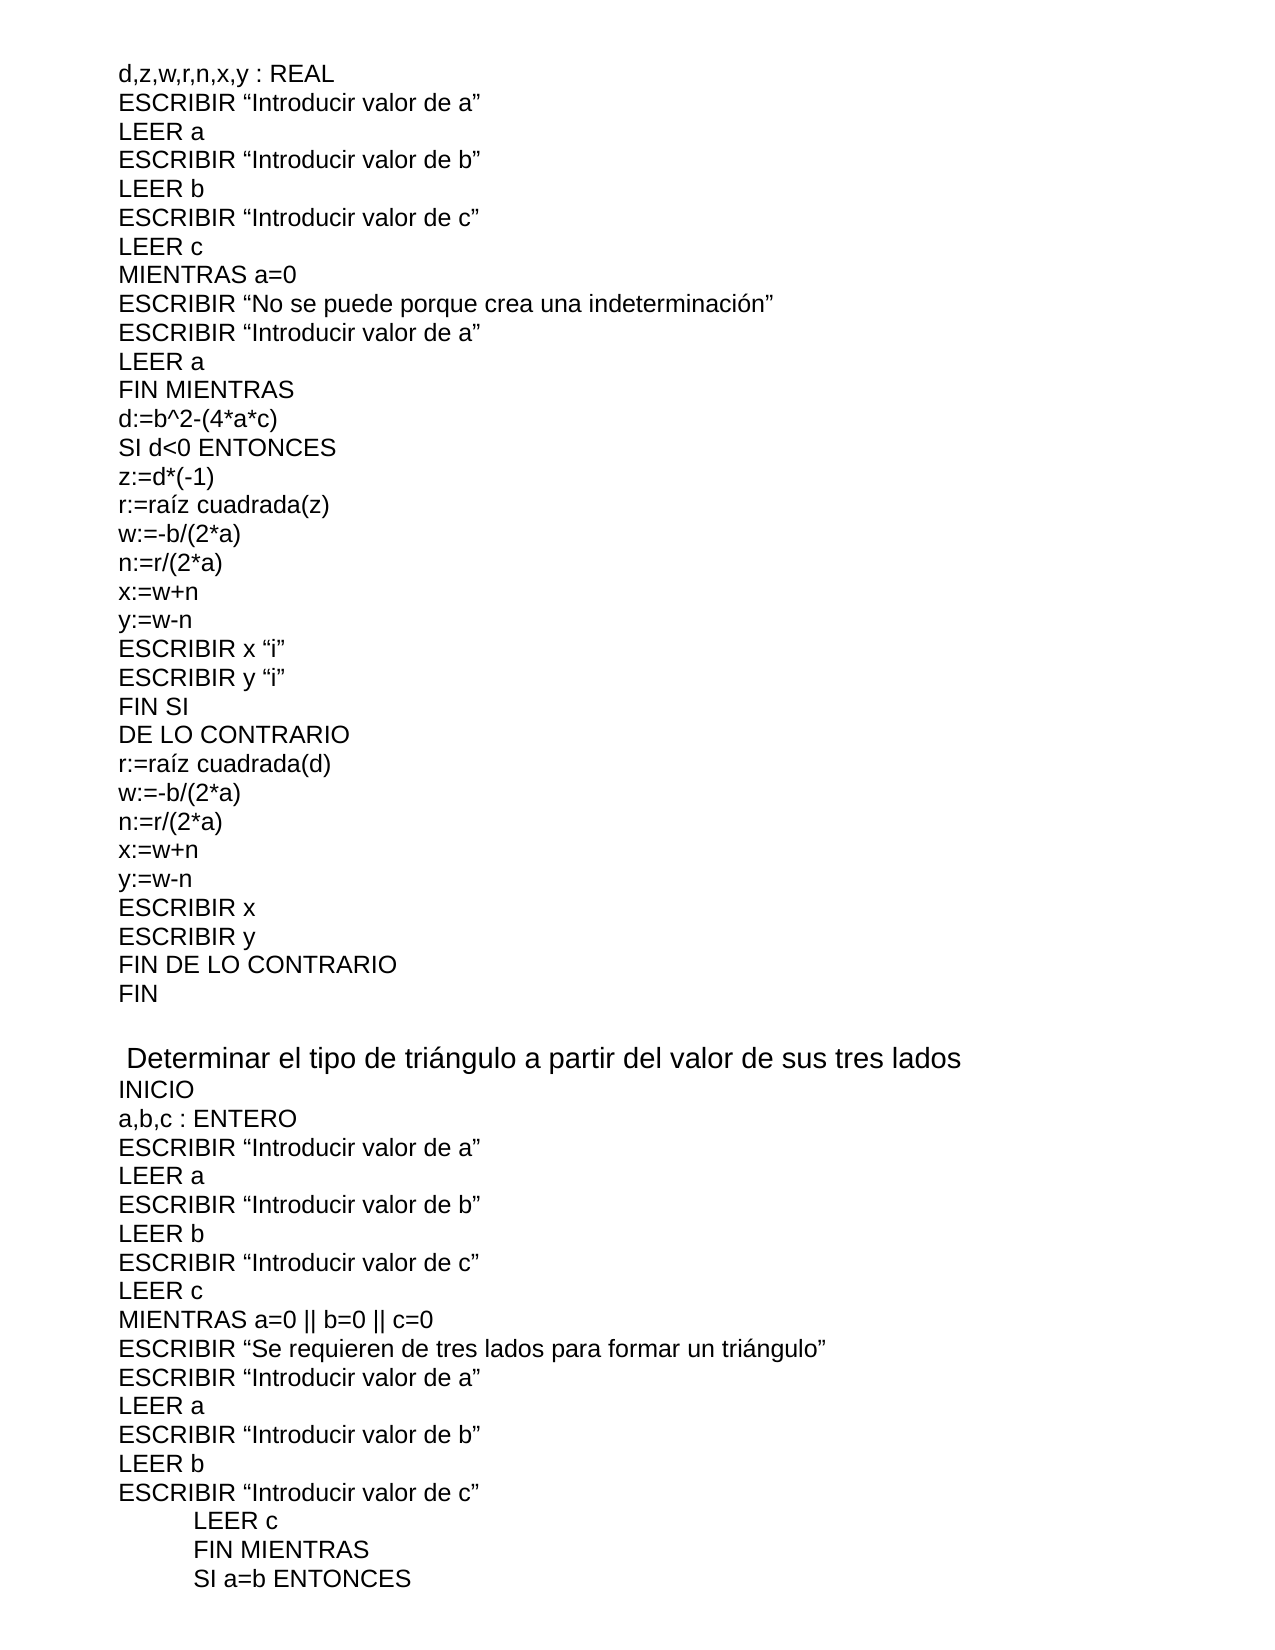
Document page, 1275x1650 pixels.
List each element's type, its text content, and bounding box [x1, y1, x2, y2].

text ESCRIBIR “Introducir valor de c” [118, 1247, 1205, 1276]
text r:=raíz cuadrada(z) [118, 490, 1205, 519]
text w:=-b/(2*a) [118, 778, 1205, 807]
text LEER a [118, 1161, 1205, 1190]
text a,b,c : ENTERO [118, 1104, 1205, 1132]
text MIENTRAS a=0 [118, 260, 1205, 289]
text DE LO CONTRARIO [118, 720, 1205, 749]
text LEER c [118, 1276, 1205, 1305]
text x:=w+n [118, 835, 1205, 864]
text ESCRIBIR y “i” [118, 663, 1205, 692]
text FIN MIENTRAS [118, 1535, 1205, 1564]
text LEER a [118, 1391, 1205, 1420]
text ESCRIBIR “Introducir valor de c” [118, 203, 1205, 232]
text FIN [118, 979, 1205, 1008]
text r:=raíz cuadrada(d) [118, 749, 1205, 778]
text LEER b [118, 174, 1205, 203]
text SI d<0 ENTONCES [118, 433, 1205, 462]
text LEER c [118, 232, 1205, 260]
text y:=w-n [118, 605, 1205, 634]
text ESCRIBIR “Introducir valor de a” [118, 318, 1205, 347]
text ESCRIBIR “Introducir valor de c” [118, 1477, 1205, 1506]
text w:=-b/(2*a) [118, 519, 1205, 548]
text ESCRIBIR “Introducir valor de b” [118, 1420, 1205, 1449]
text LEER b [118, 1219, 1205, 1247]
text ESCRIBIR “Se requieren de tres lados para formar un triángulo” [118, 1334, 1205, 1362]
text ESCRIBIR “Introducir valor de a” [118, 1362, 1205, 1391]
text n:=r/(2*a) [118, 807, 1205, 835]
text n:=r/(2*a) [118, 548, 1205, 577]
text ESCRIBIR x “i” [118, 634, 1205, 663]
text FIN DE LO CONTRARIO [118, 950, 1205, 979]
text LEER b [118, 1449, 1205, 1477]
text ESCRIBIR “No se puede porque crea una indeterminación” [118, 289, 1205, 318]
text ESCRIBIR “Introducir valor de b” [118, 1190, 1205, 1219]
text FIN MIENTRAS [118, 375, 1205, 404]
text ESCRIBIR “Introducir valor de a” [118, 1132, 1205, 1161]
text d:=b^2-(4*a*c) [118, 404, 1205, 433]
text INICIO [118, 1075, 1205, 1104]
text FIN SI [118, 692, 1205, 720]
text LEER a [118, 117, 1205, 145]
text x:=w+n [118, 577, 1205, 605]
text ESCRIBIR x [118, 893, 1205, 922]
text ESCRIBIR “Introducir valor de b” [118, 145, 1205, 174]
text MIENTRAS a=0 || b=0 || c=0 [118, 1305, 1205, 1334]
text Determinar el tipo de triángulo a partir del valor de sus tres lados [118, 1041, 1205, 1075]
text y:=w-n [118, 864, 1205, 893]
text ESCRIBIR y [118, 922, 1205, 950]
text ESCRIBIR “Introducir valor de a” [118, 88, 1205, 117]
text LEER c [118, 1506, 1205, 1535]
text z:=d*(-1) [118, 462, 1205, 490]
text d,z,w,r,n,x,y : REAL [118, 59, 1205, 88]
text LEER a [118, 347, 1205, 375]
text SI a=b ENTONCES [118, 1564, 1205, 1592]
